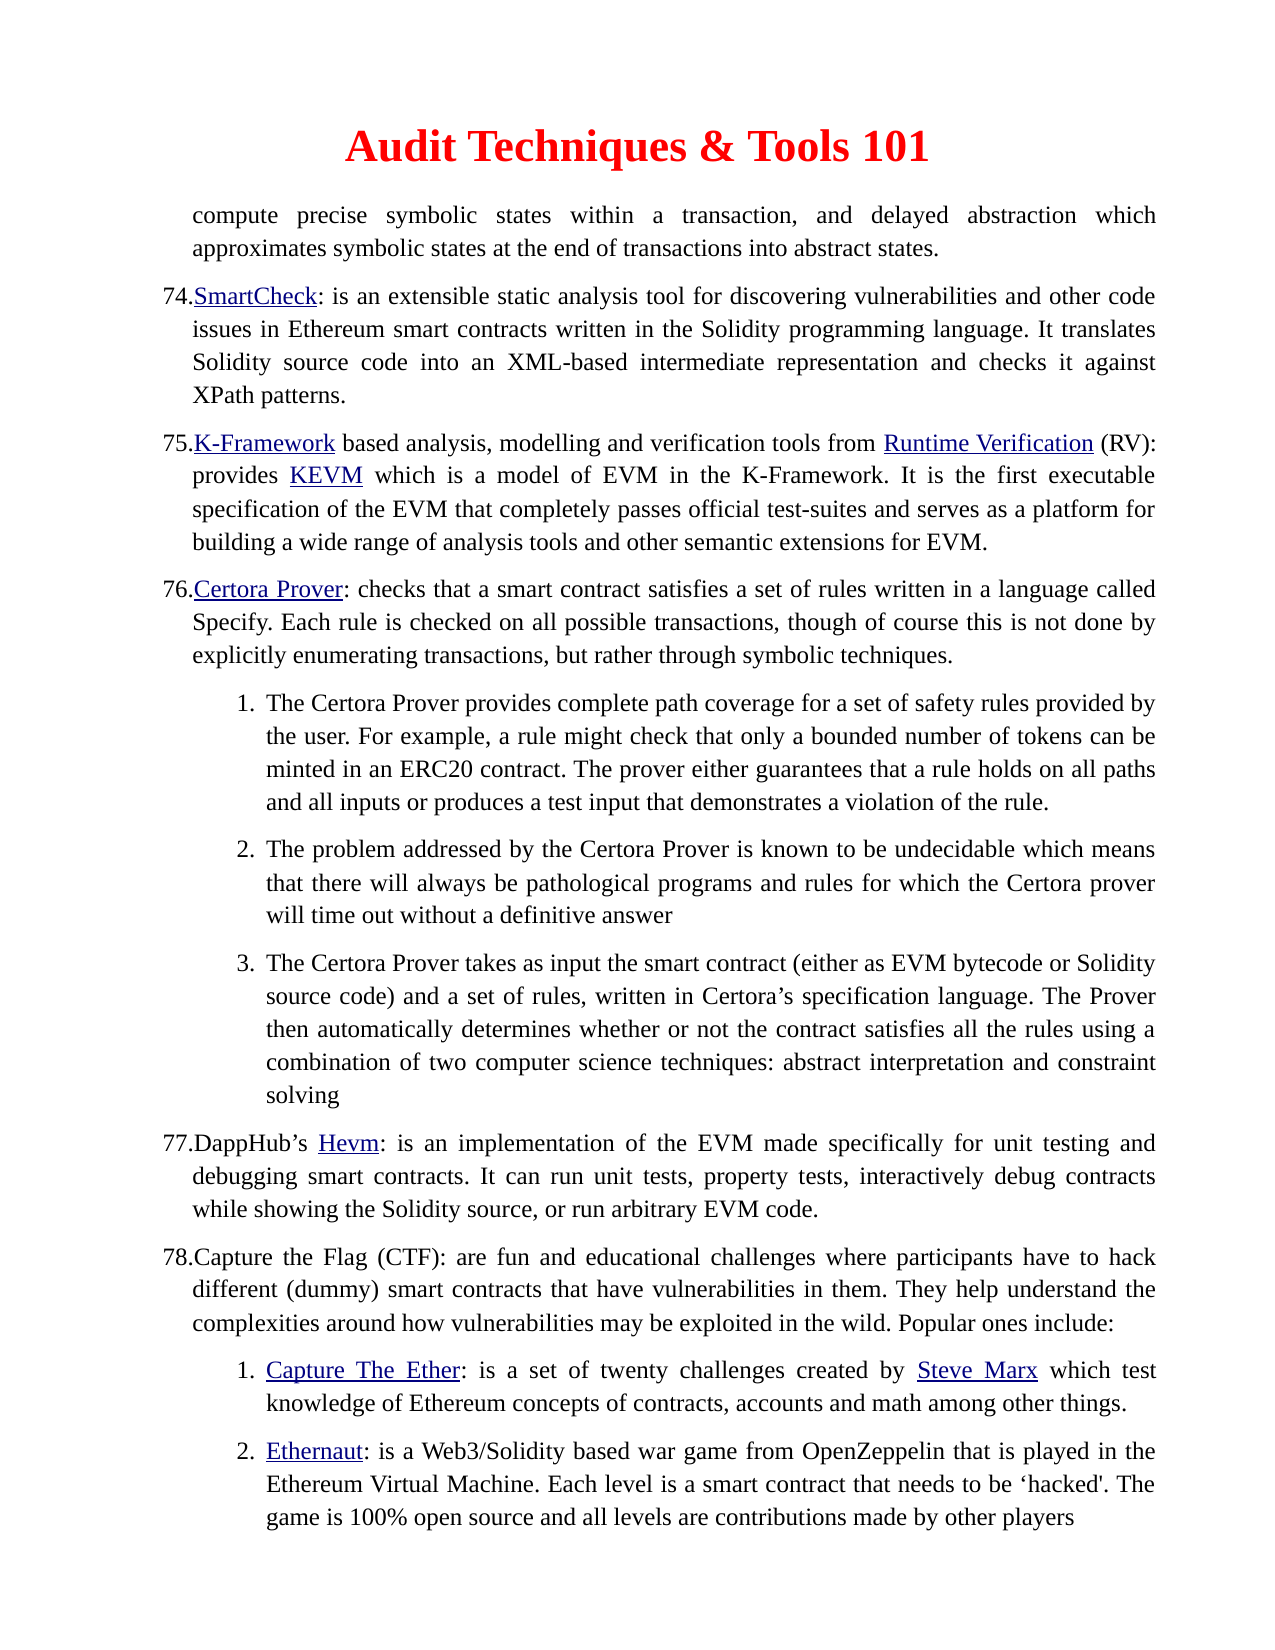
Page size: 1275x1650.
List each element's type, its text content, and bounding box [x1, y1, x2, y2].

list The Certora Prover takes as input the smart contract (either as EVM bytecode or Solidity source code) and a set of rules, written in Certora’s specification language. The Prover then automatically determines whether or not the contract satisfies all the rules using a combination of two computer science techniques: abstract interpretation and constraint solving [236, 948, 1157, 1109]
list Capture the Flag (CTF): are fun and educational challenges where participants have to hack different (dummy) smart contracts that have vulnerabilities in them. They help understand the complexities around how vulnerabilities may be exploited in the wild. Popular ones include: [162, 1242, 1157, 1336]
list K-Framework based analysis, modelling and verification tools from Runtime Verification (RV): provides KEVM which is a model of EVM in the K-Framework. It is the first executable specification of the EVM that completely passes official test-suites and serves as a platform for building a wide range of analysis tools and other semantic extensions for EVM. [162, 428, 1157, 555]
list The problem addressed by the Certora Prover is known to be undecidable which means that there will always be pathological programs and rules for which the Certora prover will time out without a definitive answer [236, 834, 1157, 929]
list Ethernaut: is a Web3/Solidity based war game from OpenZeppelin that is played in the Ethereum Virtual Machine. Each level is a smart contract that needs to be ‘hacked'. The game is 100% open source and all levels are contributions made by other players [236, 1436, 1157, 1531]
list SmartCheck: is an extensible static analysis tool for discovering vulnerabilities and other code issues in Ethereum smart contracts written in the Solidity programming language. It translates Solidity source code into an XML-based intermediate representation and checks it against XPath patterns. [162, 281, 1157, 409]
list Capture The Ether: is a set of twenty challenges created by Steve Marx which test knowledge of Ethereum concepts of contracts, accounts and math among other things. [236, 1355, 1157, 1417]
list compute precise symbolic states within a transaction, and delayed abstraction which approximates symbolic states at the end of transactions into abstract states. [162, 200, 1157, 262]
list DappHub’s Hevm: is an implementation of the EVM made specifically for unit testing and debugging smart contracts. It can run unit tests, property tests, interactively debug contracts while showing the Solidity source, or run arbitrary EVM code. [162, 1128, 1157, 1223]
list The Certora Prover provides complete path coverage for a set of safety rules provided by the user. For example, a rule might check that only a bounded number of tokens can be minted in an ERC20 contract. The prover either guarantees that a rule holds on all paths and all inputs or produces a test input that demonstrates a violation of the rule. [236, 688, 1157, 816]
list Certora Prover: checks that a smart contract satisfies a set of rules written in a language called Specify. Each rule is checked on all possible transactions, though of course this is not done by explicitly enumerating transactions, but rather through symbolic techniques. [162, 574, 1157, 669]
